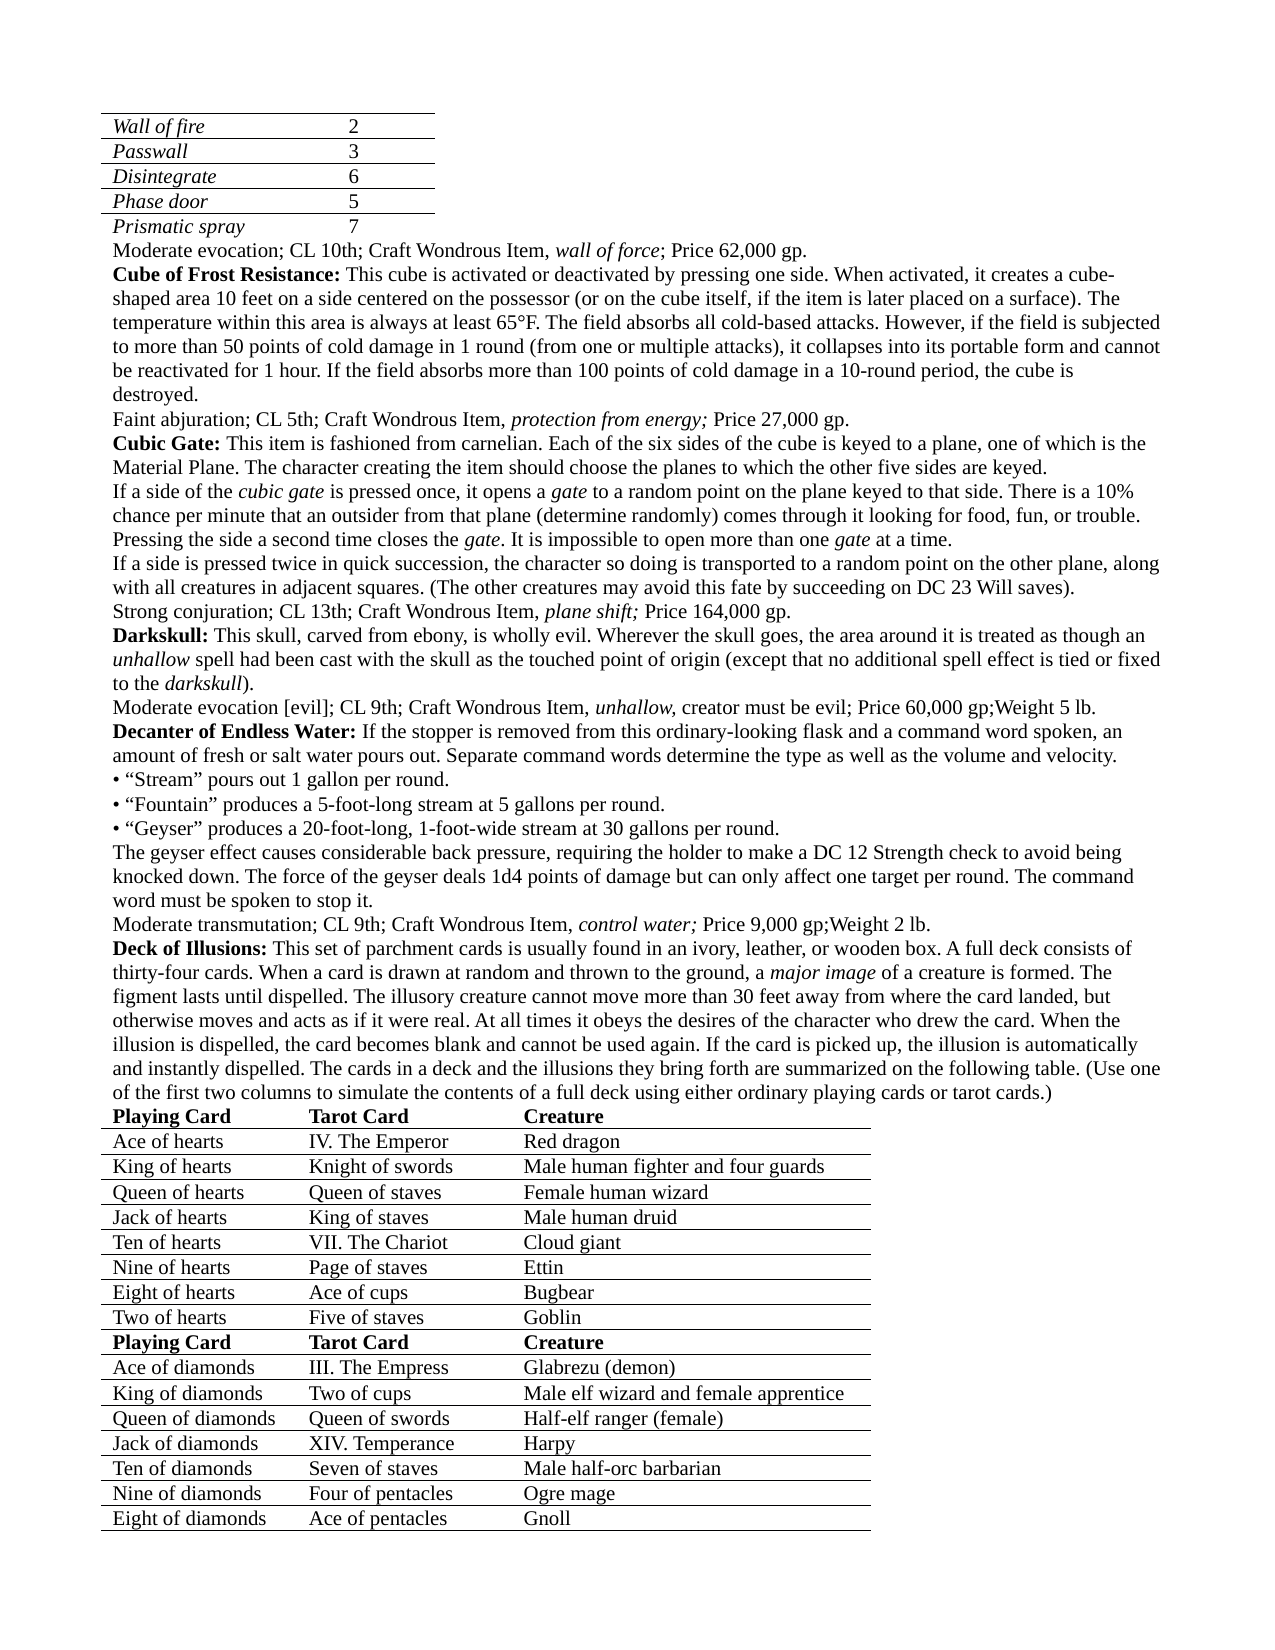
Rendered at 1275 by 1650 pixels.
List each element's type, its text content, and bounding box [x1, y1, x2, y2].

table_cell Male human fighter and four guards [512, 1155, 871, 1178]
text If a side of the cubic gate is pressed once, it opens a gate to a random point on the plane keyed to that side. There is a 10% chance per minute that an outsider from that plane (determine randomly) comes through it looking for food, fun, or trouble. Pressing the side a second time closes the gate. It is impossible to open more than one gate at a time. [112, 479, 1162, 551]
table_cell Ace of diamonds [101, 1355, 297, 1379]
table_cell Ace of hearts [101, 1129, 297, 1153]
text If a side is pressed twice in quick succession, the character so doing is transported to a random point on the other plane, along with all creatures in adjacent squares. (The other creatures may avoid this fate by succeeding on DC 23 Will saves). [112, 551, 1162, 599]
table_cell Knight of swords [297, 1155, 512, 1178]
text Faint abjuration; CL 5th; Craft Wondrous Item, protection from energy; Price 27,000 gp. [112, 406, 1162, 431]
table_cell Queen of diamonds [101, 1406, 297, 1429]
table_cell Seven of staves [297, 1456, 512, 1480]
table_cell King of hearts [101, 1155, 297, 1178]
table_cell Playing Card [101, 1330, 297, 1354]
text • “Stream” pours out 1 gallon per round. [112, 767, 1162, 791]
table_cell Four of pentacles [297, 1481, 512, 1505]
table_header Playing Card [101, 1104, 297, 1128]
table_header Creature [512, 1104, 871, 1128]
text Cubic Gate: This item is fashioned from carnelian. Each of the six sides of the cube is keyed to a plane, one of which is the Material Plane. The character creating the item should choose the planes to which the other five sides are keyed. [112, 431, 1162, 479]
text • “Geyser” produces a 20-foot-long, 1-foot-wide stream at 30 gallons per round. [112, 816, 1162, 839]
table_cell 3 [272, 139, 435, 163]
table_cell Eight of hearts [101, 1280, 297, 1304]
table_cell Creature [512, 1330, 871, 1354]
table_cell Male human druid [512, 1205, 871, 1229]
table_cell 6 [272, 164, 435, 188]
text • “Fountain” produces a 5-foot-long stream at 5 gallons per round. [112, 791, 1162, 816]
table_cell Ten of hearts [101, 1230, 297, 1254]
table_cell Passwall [101, 139, 272, 163]
table_cell Red dragon [512, 1129, 871, 1153]
table_cell Ten of diamonds [101, 1456, 297, 1480]
text Moderate evocation; CL 10th; Craft Wondrous Item, wall of force; Price 62,000 gp. [112, 238, 1162, 262]
table_cell IV. The Emperor [297, 1129, 512, 1153]
table_cell Disintegrate [101, 164, 272, 188]
table_cell Goblin [512, 1305, 871, 1329]
table_cell Bugbear [512, 1280, 871, 1304]
table_cell King of diamonds [101, 1380, 297, 1404]
table_cell XIV. Temperance [297, 1431, 512, 1455]
table_cell Half-elf ranger (female) [512, 1406, 871, 1429]
table_cell Gnoll [512, 1506, 871, 1530]
table_cell Nine of diamonds [101, 1481, 297, 1505]
table_cell Female human wizard [512, 1180, 871, 1204]
text Decanter of Endless Water: If the stopper is removed from this ordinary-looking flask and a command word spoken, an amount of fresh or salt water pours out. Separate command words determine the type as well as the volume and velocity. [112, 719, 1162, 767]
text Cube of Frost Resistance: This cube is activated or deactivated by pressing one side. When activated, it creates a cube-shaped area 10 feet on a side centered on the possessor (or on the cube itself, if the item is later placed on a surface). The temperature within this area is always at least 65°F. The field absorbs all cold-based attacks. However, if the field is subjected to more than 50 points of cold damage in 1 round (from one or multiple attacks), it collapses into its portable form and cannot be reactivated for 1 hour. If the field absorbs more than 100 points of cold damage in a 10-round period, the cube is destroyed. [112, 262, 1162, 406]
table_cell Phase door [101, 189, 272, 213]
table_cell Male half-orc barbarian [512, 1456, 871, 1480]
table_cell Queen of hearts [101, 1180, 297, 1204]
table_cell Two of cups [297, 1380, 512, 1404]
text Darkskull: This skull, carved from ebony, is wholly evil. Wherever the skull goes, the area around it is treated as though an unhallow spell had been cast with the skull as the touched point of origin (except that no additional spell effect is tied or fixed to the darkskull). [112, 623, 1162, 695]
table_cell Ace of pentacles [297, 1506, 512, 1530]
table_cell Tarot Card [297, 1330, 512, 1354]
table_cell Glabrezu (demon) [512, 1355, 871, 1379]
table_cell III. The Empress [297, 1355, 512, 1379]
text Moderate evocation [evil]; CL 9th; Craft Wondrous Item, unhallow, creator must be evil; Price 60,000 gp;Weight 5 lb. [112, 695, 1162, 719]
table_cell Nine of hearts [101, 1255, 297, 1279]
table_cell Two of hearts [101, 1305, 297, 1329]
text The geyser effect causes considerable back pressure, requiring the holder to make a DC 12 Strength check to avoid being knocked down. The force of the geyser deals 1d4 points of damage but can only affect one target per round. The command word must be spoken to stop it. [112, 839, 1162, 912]
table_cell Wall of fire [101, 114, 272, 138]
text Deck of Illusions: This set of parchment cards is usually found in an ivory, leather, or wooden box. A full deck consists of thirty-four cards. When a card is drawn at random and thrown to the ground, a major image of a creature is formed. The figment lasts until dispelled. The illusory creature cannot move more than 30 feet away from where the card landed, but otherwise moves and acts as if it were real. At all times it obeys the desires of the character who drew the card. When the illusion is dispelled, the card becomes blank and cannot be used again. If the card is picked up, the illusion is automatically and instantly dispelled. The cards in a deck and the illusions they bring forth are summarized on the following table. (Use one of the first two columns to simulate the contents of a full deck using either ordinary playing cards or tarot cards.) [112, 936, 1162, 1104]
table_cell Harpy [512, 1431, 871, 1455]
table_cell Queen of swords [297, 1406, 512, 1429]
table_cell King of staves [297, 1205, 512, 1229]
table_cell Five of staves [297, 1305, 512, 1329]
table_cell Jack of diamonds [101, 1431, 297, 1455]
table_cell Prismatic spray [101, 214, 272, 238]
table_cell Queen of staves [297, 1180, 512, 1204]
table_cell Ace of cups [297, 1280, 512, 1304]
table_cell Ettin [512, 1255, 871, 1279]
text Moderate transmutation; CL 9th; Craft Wondrous Item, control water; Price 9,000 gp;Weight 2 lb. [112, 912, 1162, 936]
table_cell 7 [272, 214, 435, 238]
table_cell Cloud giant [512, 1230, 871, 1254]
table_cell Jack of hearts [101, 1205, 297, 1229]
table_header Tarot Card [297, 1104, 512, 1128]
table_cell 2 [272, 114, 435, 138]
table_cell 5 [272, 189, 435, 213]
table_cell Page of staves [297, 1255, 512, 1279]
table_cell Eight of diamonds [101, 1506, 297, 1530]
table_cell VII. The Chariot [297, 1230, 512, 1254]
table_cell Male elf wizard and female apprentice [512, 1380, 871, 1404]
table_cell Ogre mage [512, 1481, 871, 1505]
text Strong conjuration; CL 13th; Craft Wondrous Item, plane shift; Price 164,000 gp. [112, 599, 1162, 623]
